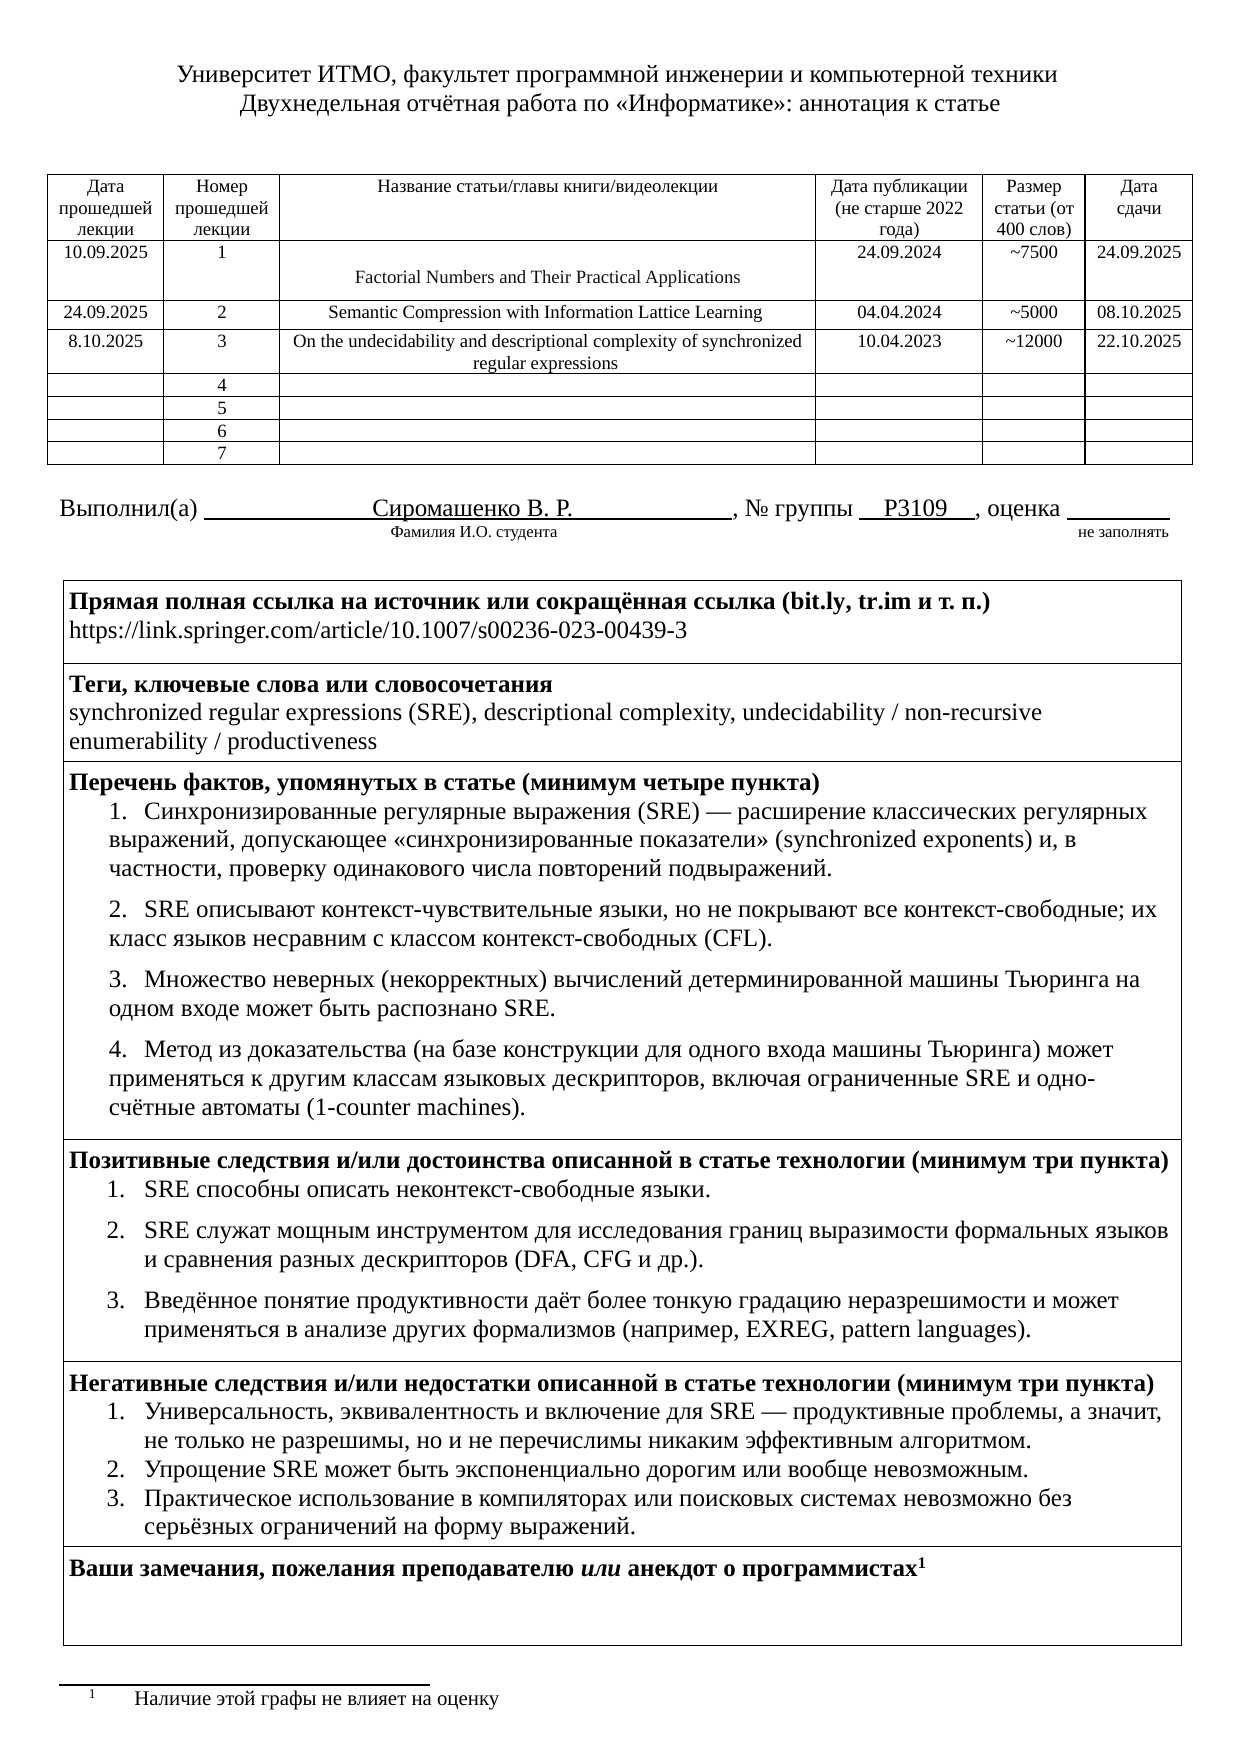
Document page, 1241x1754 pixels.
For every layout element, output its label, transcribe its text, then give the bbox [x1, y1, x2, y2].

table_cell ~12000 [983, 330, 1084, 373]
table_header Прямая полная ссылка на источник или сокращённая ссылка (bit.ly, tr.im и т. п.) https://link.springer.com/article/10.1007/s00236-023-00439-3 [64, 581, 1181, 662]
table_cell [816, 374, 982, 396]
table_cell [48, 397, 163, 418]
table_cell 8.10.2025 [48, 330, 163, 373]
table_cell [1086, 374, 1192, 396]
table_cell [816, 442, 982, 464]
table_cell 24.09.2024 [816, 241, 982, 300]
table_cell 04.04.2024 [816, 301, 982, 329]
table_cell 24.09.2025 [48, 301, 163, 329]
table_cell 10.04.2023 [816, 330, 982, 373]
table_cell [1086, 442, 1192, 464]
table_header Название статьи/главы книги/видеолекции [280, 175, 815, 240]
text Университет ИТМО, факультет программной инженерии и компьютерной техники [59, 59, 1181, 88]
table_cell [983, 374, 1084, 396]
table_cell 22.10.2025 [1086, 330, 1192, 373]
table_cell ~5000 [983, 301, 1084, 329]
table_cell [1086, 397, 1192, 418]
table_header Размер статьи (от 400 слов) [983, 175, 1084, 240]
table_cell 4 [164, 374, 279, 396]
table_cell [280, 374, 815, 396]
table_header Дата прошедшей лекции [48, 175, 163, 240]
table_cell 10.09.2025 [48, 241, 163, 300]
table_cell 2 [164, 301, 279, 329]
table_cell [48, 442, 163, 464]
table_cell Factorial Numbers and Their Practical Applications [280, 241, 815, 300]
text Фамилия И.О. студента не заполнять [59, 522, 1181, 551]
table_cell [1086, 420, 1192, 441]
table_cell [983, 442, 1084, 464]
text Выполнил(а) Сиромашенко В. Р. , № группы P3109 , оценка [59, 493, 1181, 522]
table_cell 24.09.2025 [1086, 241, 1192, 300]
table_cell 6 [164, 420, 279, 441]
table_cell [280, 397, 815, 418]
table_cell ~7500 [983, 241, 1084, 300]
table_header Номер прошедшей лекции [164, 175, 279, 240]
table_header Дата публикации (не старше 2022 года) [816, 175, 982, 240]
table_cell 1 [164, 241, 279, 300]
table_cell [280, 442, 815, 464]
table_cell [816, 420, 982, 441]
table_cell Semantic Compression with Information Lattice Learning [280, 301, 815, 329]
text Двухнедельная отчётная работа по «Информатике»: аннотация к статье [59, 88, 1181, 117]
table_cell On the undecidability and descriptional complexity of synchronized regular expressions [280, 330, 815, 373]
table_cell Негативные следствия и/или недостатки описанной в статье технологии (минимум три пункта) Универсальность, эквивалентность и включение для SRE — продуктивные проблемы, а значит, не только не разрешимы, но и не перечислимы никаким эффективным алгоритмом. Упрощение SRE может быть экспоненциально дорогим или вообще невозможным. Практическое использование в компиляторах или поисковых системах невозможно без серьёзных ограничений на форму выражений. [64, 1362, 1181, 1546]
table_cell [983, 420, 1084, 441]
table_cell 7 [164, 442, 279, 464]
table_cell [48, 420, 163, 441]
table_cell Позитивные следствия и/или достоинства описанной в статье технологии (минимум три пункта) SRE способны описать неконтекст-свободные языки. SRE служат мощным инструментом для исследования границ выразимости формальных языков и сравнения разных дескрипторов (DFA, CFG и др.). Введённое понятие продуктивности даёт более тонкую градацию неразрешимости и может применяться в анализе других формализмов (например, EXREG, pattern languages). [64, 1140, 1181, 1361]
table_cell Теги, ключевые слова или словосочетания synchronized regular expressions (SRE), descriptional complexity, undecidability / non-recursive enumerability / productiveness [64, 664, 1181, 761]
table_cell [983, 397, 1084, 418]
table_cell [816, 397, 982, 418]
table_cell 08.10.2025 [1086, 301, 1192, 329]
table_cell Перечень фактов, упомянутых в статье (минимум четыре пункта) Синхронизированные регулярные выражения (SRE) — расширение классических регулярных выражений, допускающее «синхронизированные показатели» (synchronized exponents) и, в частности, проверку одинакового числа повторений подвыражений. SRE описывают контекст-чувствительные языки, но не покрывают все контекст-свободные; их класс языков несравним с классом контекст-свободных (CFL). Множество неверных (некорректных) вычислений детерминированной машины Тьюринга на одном входе может быть распознано SRE. Метод из доказательства (на базе конструкции для одного входа машины Тьюринга) может применяться к другим классам языковых дескрипторов, включая ограниченные SRE и одно-счётные автоматы (1-counter machines). [64, 762, 1181, 1139]
table_cell 5 [164, 397, 279, 418]
table_cell 3 [164, 330, 279, 373]
table_header Дата сдачи [1086, 175, 1192, 240]
table_cell [48, 374, 163, 396]
table_cell Ваши замечания, пожелания преподавателю или анекдот о программистах [64, 1547, 1181, 1645]
table_cell [280, 420, 815, 441]
